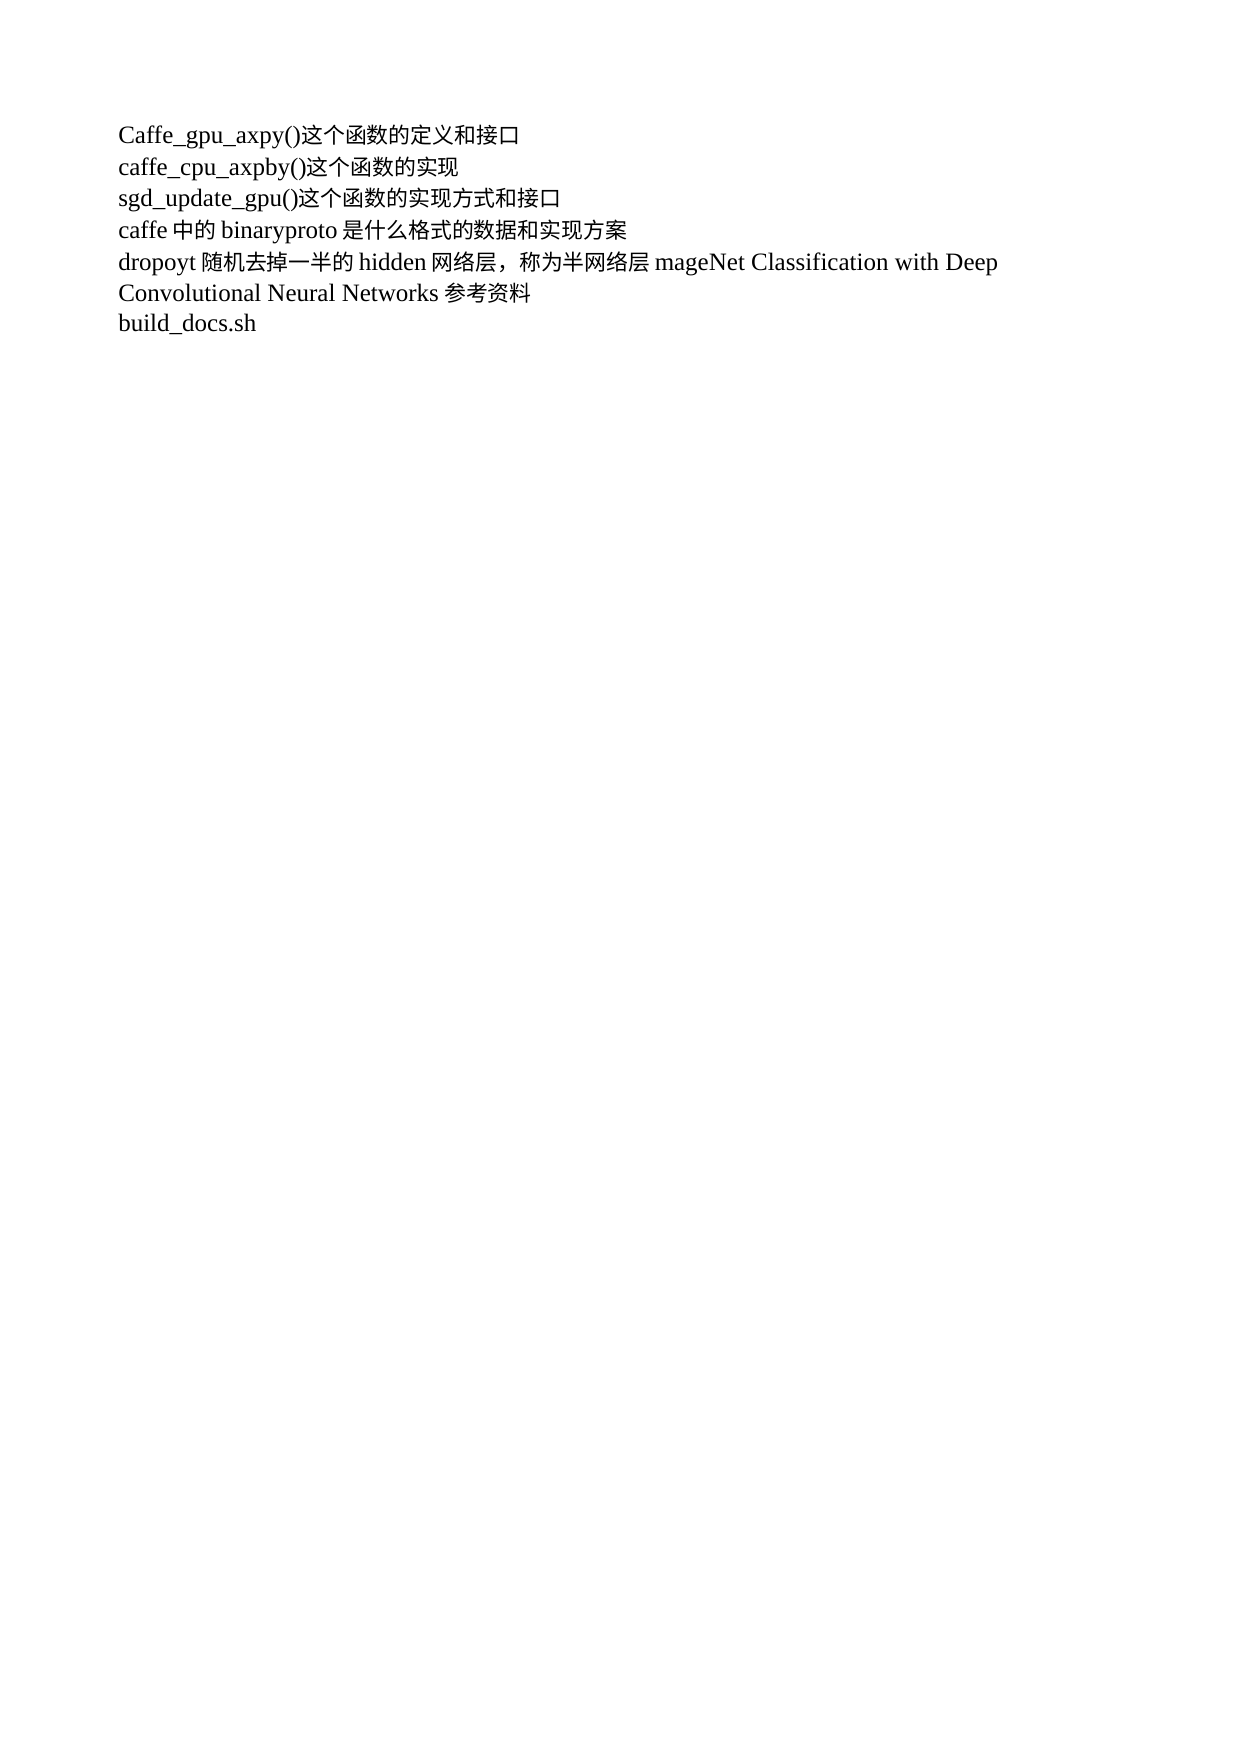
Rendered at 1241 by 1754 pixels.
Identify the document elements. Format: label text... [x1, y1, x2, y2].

text Caffe_gpu_axpy()这个函数的定义和接口 [118, 118, 1122, 150]
text caffe中的binaryproto是什么格式的数据和实现方案 [118, 213, 1122, 245]
text dropoyt随机去掉一半的hidden网络层，称为半网络层mageNet Classification with Deep Convolutional Neural Networks参考资料 [118, 245, 1122, 308]
text caffe_cpu_axpby()这个函数的实现 [118, 150, 1122, 181]
text build_docs.sh [118, 308, 1122, 337]
text sgd_update_gpu()这个函数的实现方式和接口 [118, 181, 1122, 213]
